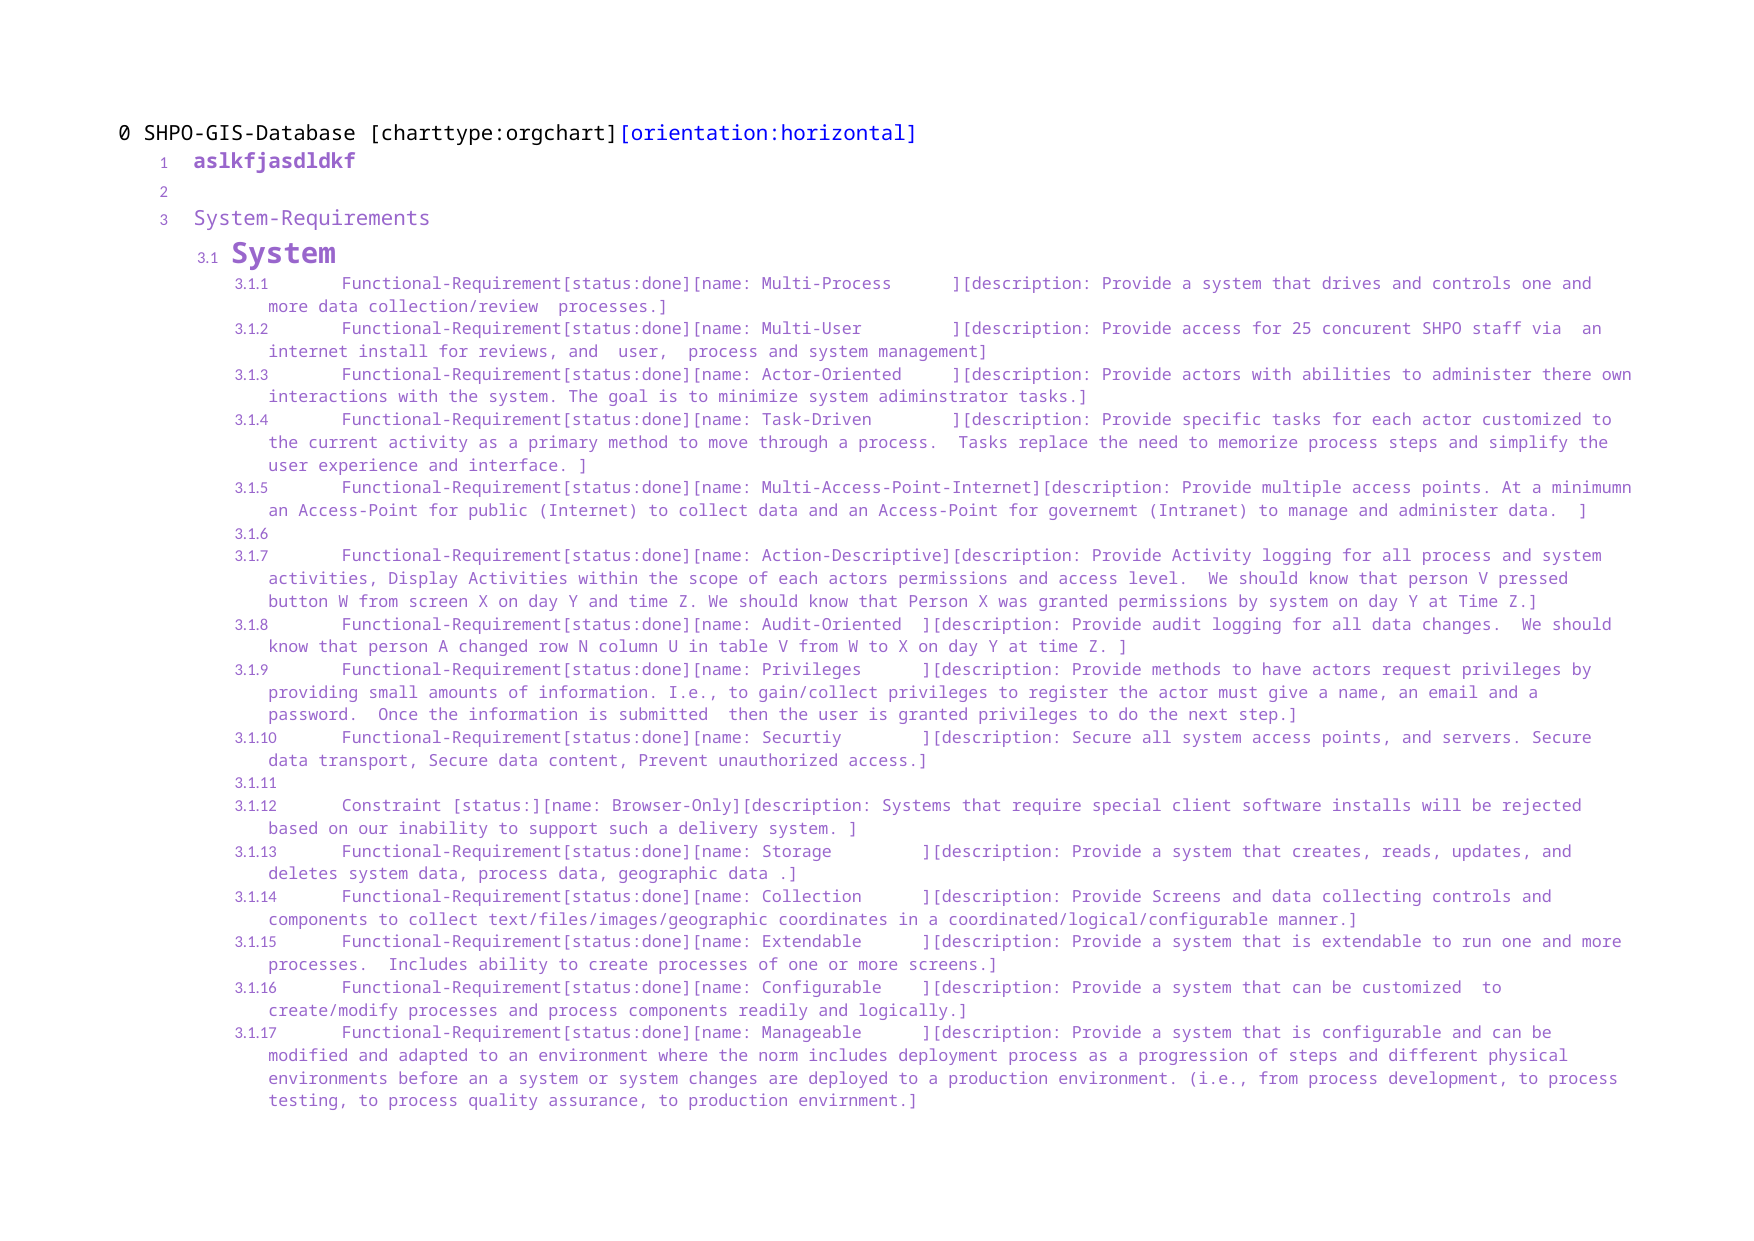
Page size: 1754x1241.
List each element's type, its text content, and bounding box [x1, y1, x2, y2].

list Functional-Requirement[status:done][name: Manageable ][description: Provide a system that is configurable and can be modified and adapted to an environment where the norm includes deployment process as a progression of steps and different physical environments before an a system or system changes are deployed to a production environment. (i.e., from process development, to process testing, to process quality assurance, to production envirnment.] [231, 1021, 1636, 1112]
list Functional-Requirement[status:done][name: Action-Descriptive][description: Provide Activity logging for all process and system activities, Display Activities within the scope of each actors permissions and access level. We should know that person V pressed button W from screen X on day Y and time Z. We should know that Person X was granted permissions by system on day Y at Time Z.] [231, 544, 1636, 612]
list Functional-Requirement[status:done][name: Multi-Process ][description: Provide a system that drives and controls one and more data collection/review processes.] [231, 272, 1636, 317]
list Functional-Requirement[status:done][name: Extendable ][description: Provide a system that is extendable to run one and more processes. Includes ability to create processes of one or more screens.] [231, 930, 1636, 976]
text 0 SHPO-GIS-Database [charttype:orgchart][orientation:horizontal] [118, 118, 1636, 147]
list Functional-Requirement[status:done][name: Audit-Oriented ][description: Provide audit logging for all data changes. We should know that person A changed row N column U in table V from W to X on day Y at time Z. ] [231, 612, 1636, 658]
list Functional-Requirement[status:done][name: Privileges ][description: Provide methods to have actors request privileges by providing small amounts of information. I.e., to gain/collect privileges to register the actor must give a name, an email and a password. Once the information is submitted then the user is granted privileges to do the next step.] [231, 658, 1636, 726]
list Functional-Requirement[status:done][name: Multi-User ][description: Provide access for 25 concurent SHPO staff via an internet install for reviews, and user, process and system management] [231, 317, 1636, 362]
list aslkfjasdldkf [156, 147, 1636, 175]
list Functional-Requirement[status:done][name: Actor-Oriented ][description: Provide actors with abilities to administer there own interactions with the system. The goal is to minimize system adiminstrator tasks.] [231, 362, 1636, 408]
list System [193, 232, 1636, 272]
list Functional-Requirement[status:done][name: Multi-Access-Point-Internet][description: Provide multiple access points. At a minimumn an Access-Point for public (Internet) to collect data and an Access-Point for governemt (Intranet) to manage and administer data. ] [231, 476, 1636, 521]
list Functional-Requirement[status:done][name: Collection ][description: Provide Screens and data collecting controls and components to collect text/files/images/geographic coordinates in a coordinated/logical/configurable manner.] [231, 885, 1636, 930]
list Constraint [status:][name: Browser-Only][description: Systems that require special client software installs will be rejected based on our inability to support such a delivery system. ] [231, 794, 1636, 839]
list Functional-Requirement[status:done][name: Task-Driven ][description: Provide specific tasks for each actor customized to the current activity as a primary method to move through a process. Tasks replace the need to memorize process steps and simplify the user experience and interface. ] [231, 408, 1636, 476]
list Functional-Requirement[status:done][name: Configurable ][description: Provide a system that can be customized to create/modify processes and process components readily and logically.] [231, 976, 1636, 1021]
list Functional-Requirement[status:done][name: Storage ][description: Provide a system that creates, reads, updates, and deletes system data, process data, geographic data .] [231, 839, 1636, 885]
list System-Requirements [156, 203, 1636, 232]
list Functional-Requirement[status:done][name: Securtiy ][description: Secure all system access points, and servers. Secure data transport, Secure data content, Prevent unauthorized access.] [231, 726, 1636, 771]
